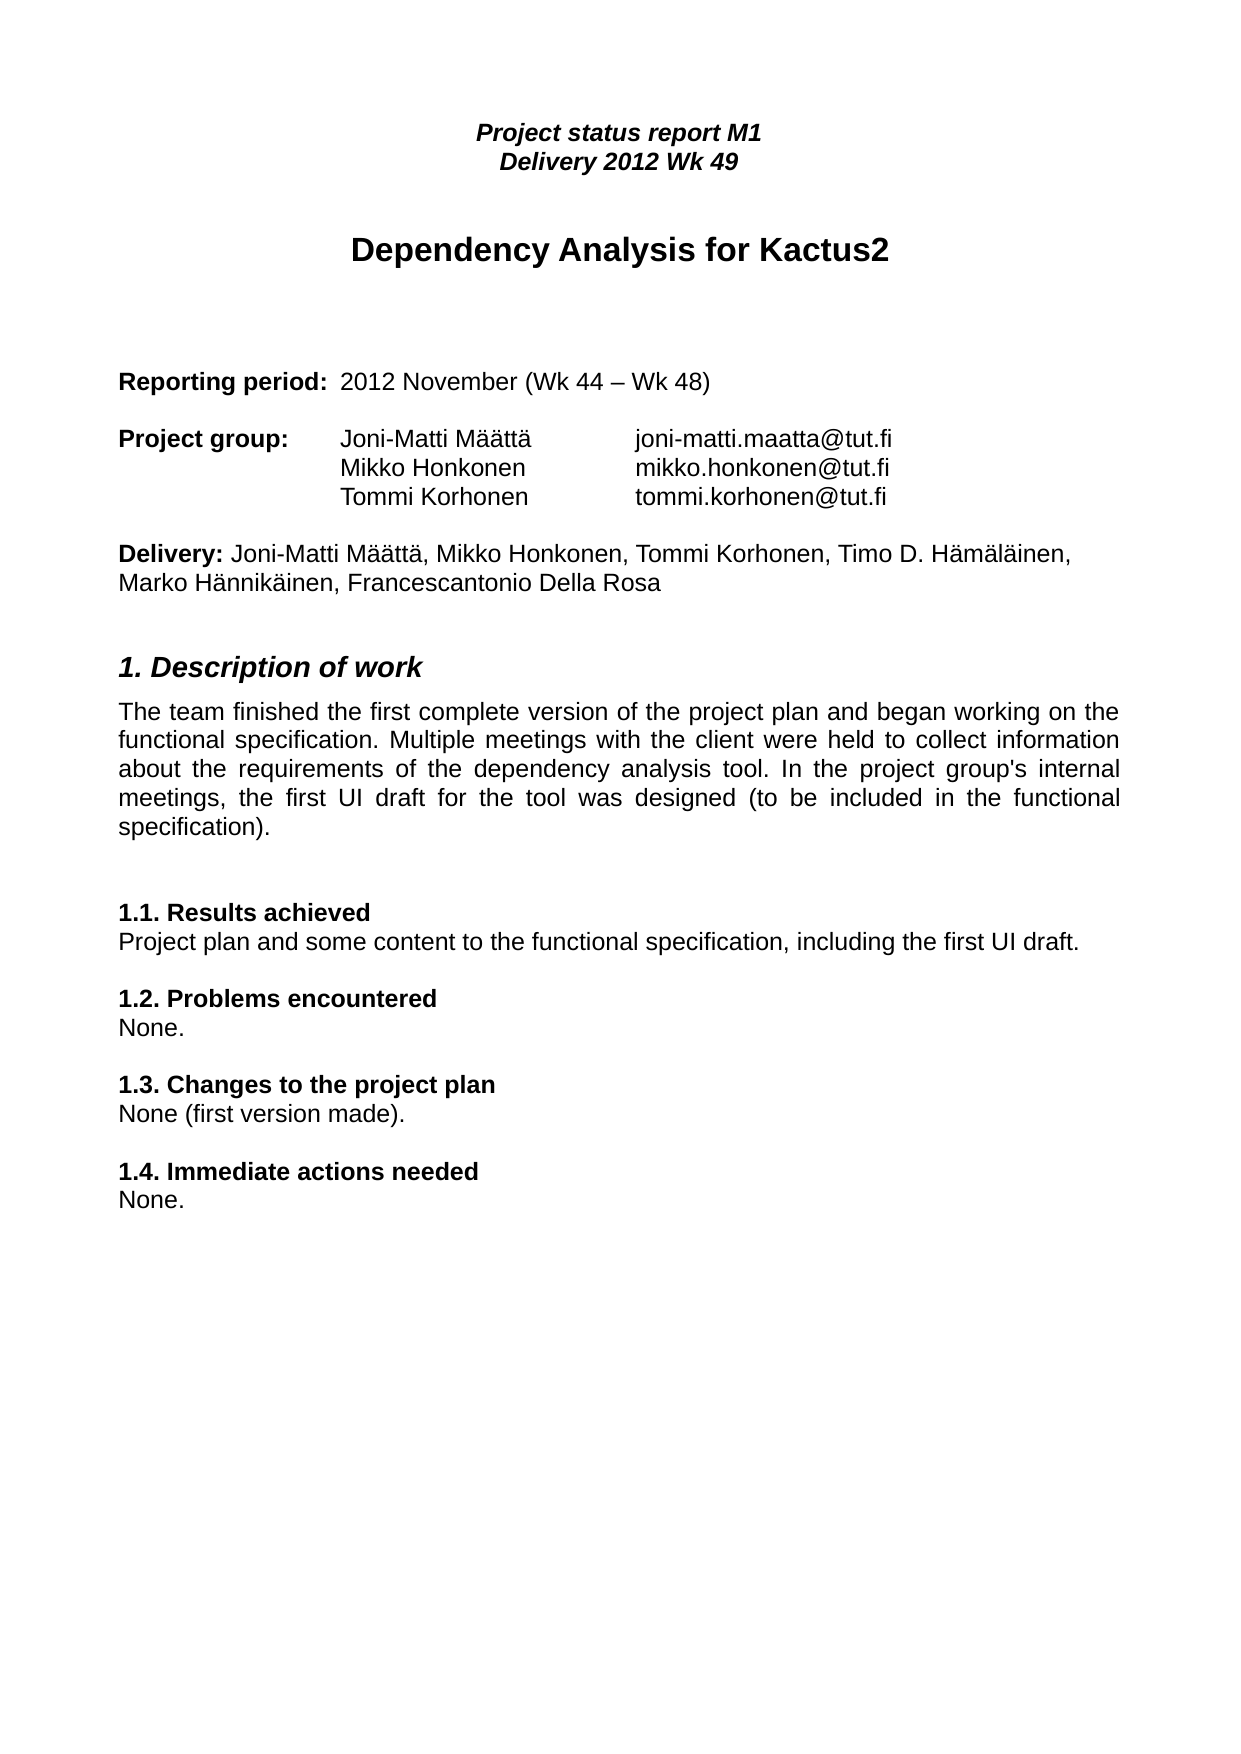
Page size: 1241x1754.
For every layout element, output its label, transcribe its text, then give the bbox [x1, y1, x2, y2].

text 1.3. Changes to the project plan [118, 1070, 1122, 1099]
text 1.4. Immediate actions needed [118, 1157, 1122, 1185]
subtitle 1. Description of work [118, 651, 1122, 684]
text Delivery: Joni-Matti Määttä, Mikko Honkonen, Tommi Korhonen, Timo D. Hämäläinen, Marko Hännikäinen, Francescantonio Della Rosa [118, 539, 1122, 597]
text Tommi Korhonen tommi.korhonen@tut.fi [118, 482, 1122, 511]
text 1.1. Results achieved [118, 898, 1122, 927]
text None. [118, 1185, 1122, 1214]
text Project status report M1 [118, 118, 1122, 147]
subtitle Dependency Analysis for Kactus2 [118, 229, 1122, 268]
text 1.2. Problems encountered [118, 984, 1122, 1013]
text Project group: Joni-Matti Määttä joni-matti.maatta@tut.fi [118, 424, 1122, 453]
text Project plan and some content to the functional specification, including the first UI draft. [118, 927, 1122, 955]
text None. [118, 1013, 1122, 1042]
text Mikko Honkonen mikko.honkonen@tut.fi [118, 453, 1122, 482]
text The team finished the first complete version of the project plan and began working on the functional specification. Multiple meetings with the client were held to collect information about the requirements of the dependency analysis tool. In the project group's internal meetings, the first UI draft for the tool was designed (to be included in the functional specification). [118, 697, 1122, 840]
text Reporting period: 2012 November (Wk 44 – Wk 48) [118, 367, 1122, 396]
text Delivery 2012 Wk 49 [118, 147, 1122, 176]
text None (first version made). [118, 1099, 1122, 1128]
